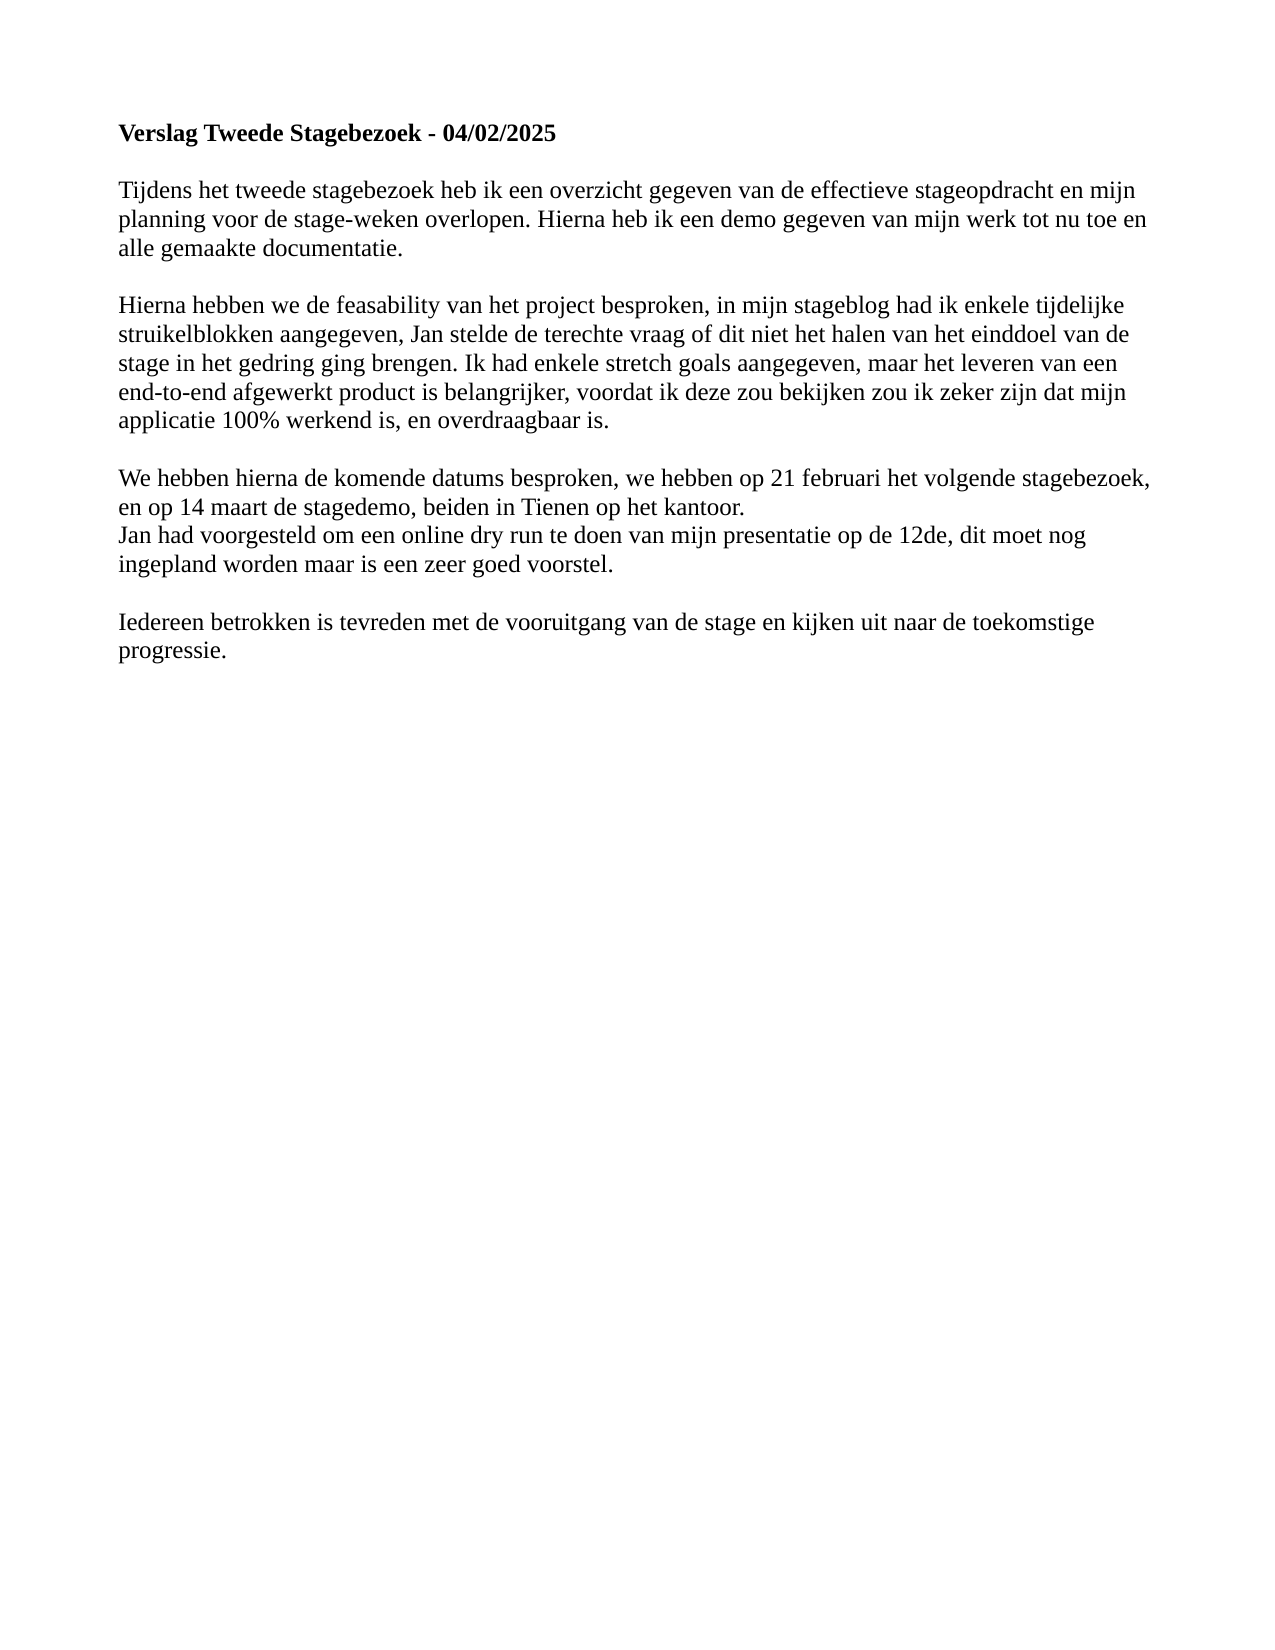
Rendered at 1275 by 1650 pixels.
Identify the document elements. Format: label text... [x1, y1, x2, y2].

text Jan had voorgesteld om een online dry run te doen van mijn presentatie op de 12de, dit moet nog ingepland worden maar is een zeer goed voorstel. [118, 521, 1157, 578]
text Verslag Tweede Stagebezoek - 04/02/2025 [118, 118, 1157, 147]
text Tijdens het tweede stagebezoek heb ik een overzicht gegeven van de effectieve stageopdracht en mijn planning voor de stage-weken overlopen. Hierna heb ik een demo gegeven van mijn werk tot nu toe en alle gemaakte documentatie. [118, 176, 1157, 262]
text Hierna hebben we de feasability van het project besproken, in mijn stageblog had ik enkele tijdelijke struikelblokken aangegeven, Jan stelde de terechte vraag of dit niet het halen van het einddoel van de stage in het gedring ging brengen. Ik had enkele stretch goals aangegeven, maar het leveren van een end-to-end afgewerkt product is belangrijker, voordat ik deze zou bekijken zou ik zeker zijn dat mijn applicatie 100% werkend is, en overdraagbaar is. [118, 291, 1157, 434]
text Iedereen betrokken is tevreden met de vooruitgang van de stage en kijken uit naar de toekomstige progressie. [118, 607, 1157, 664]
text We hebben hierna de komende datums besproken, we hebben op 21 februari het volgende stagebezoek, en op 14 maart de stagedemo, beiden in Tienen op het kantoor. [118, 463, 1157, 521]
